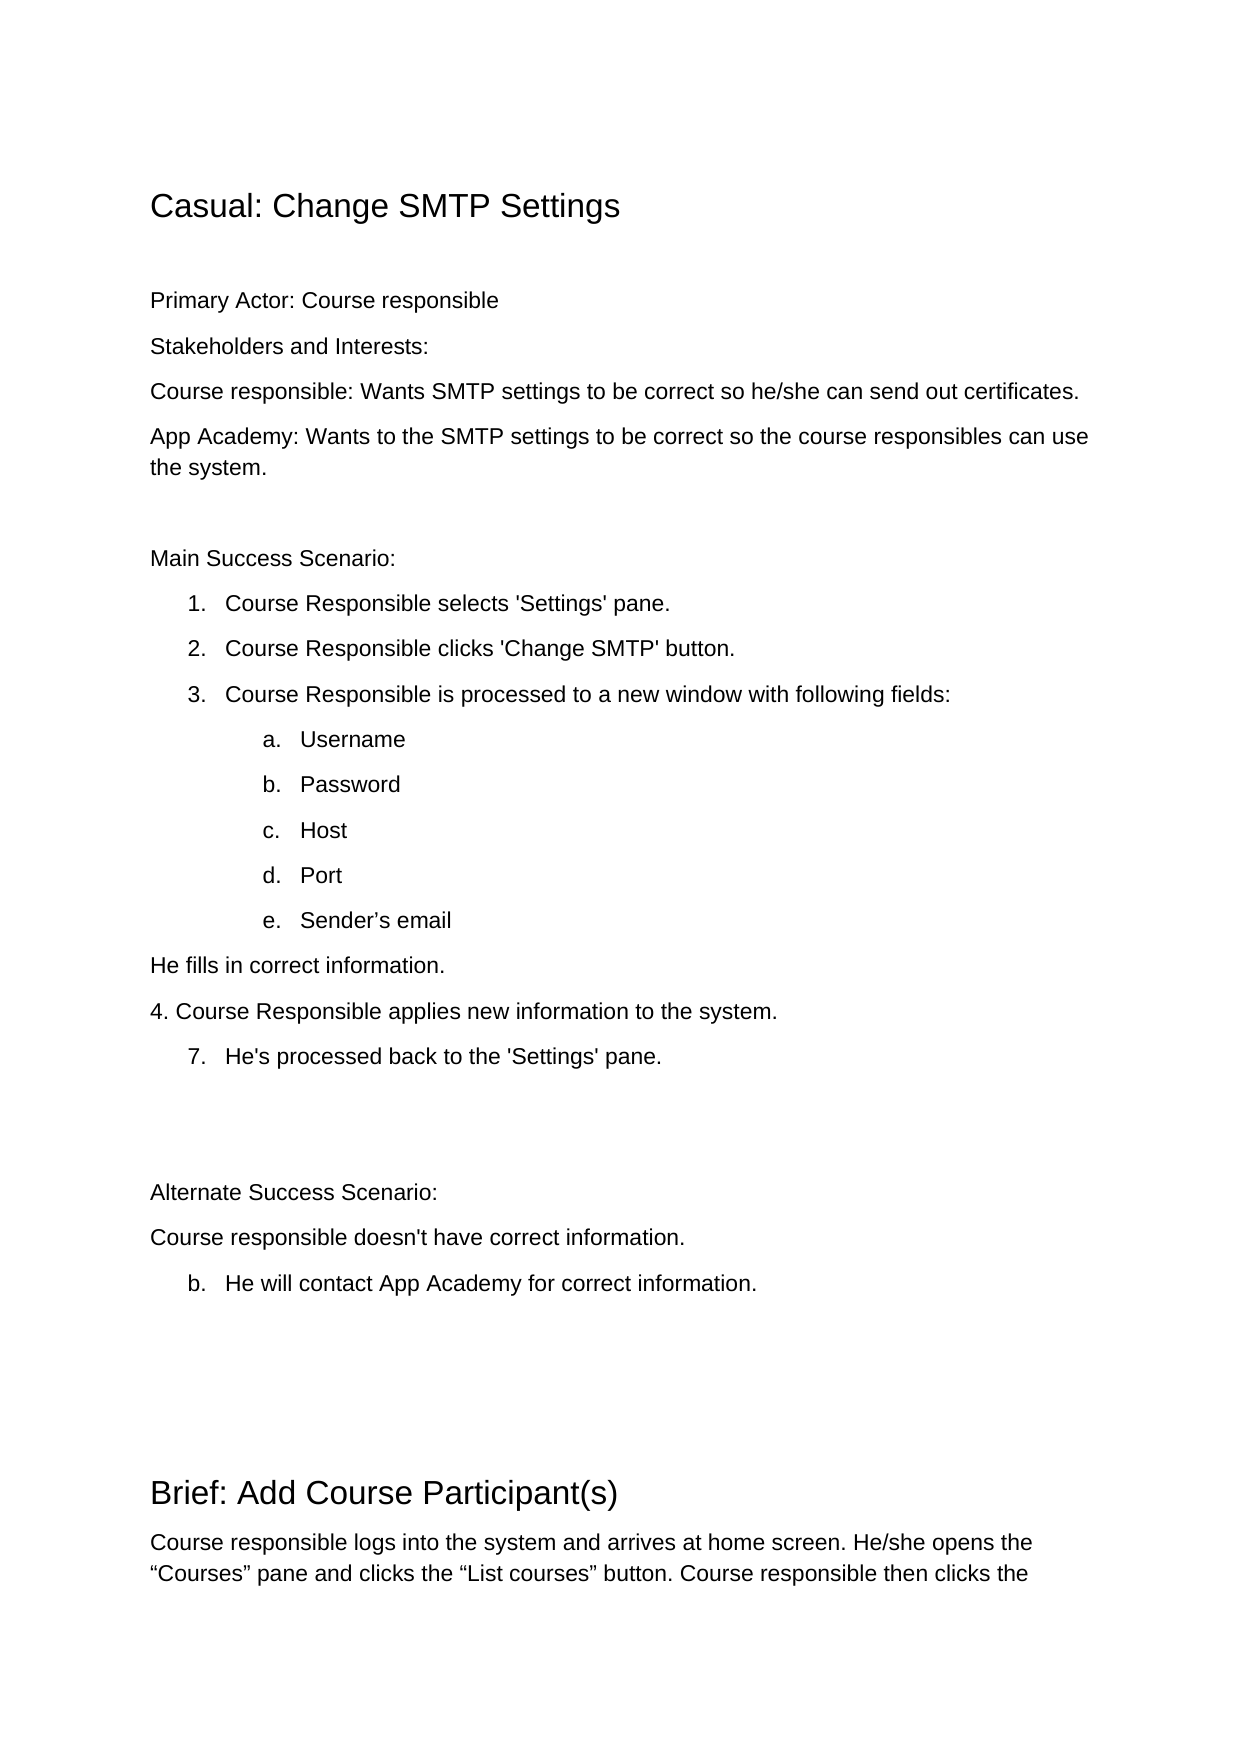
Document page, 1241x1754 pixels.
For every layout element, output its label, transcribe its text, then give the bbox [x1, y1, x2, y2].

list He's processed back to the 'Settings' pane. [187, 1044, 1091, 1069]
text Course responsible logs into the system and arrives at home screen. He/she opens the “Courses” pane and clicks the “List courses” button. Course responsible then clicks the [150, 1530, 1091, 1586]
text Alternate Success Scenario: [150, 1180, 1091, 1205]
text Primary Actor: Course responsible [150, 288, 1091, 314]
list Port [262, 863, 1091, 888]
text Stakeholders and Interests: [150, 333, 1091, 359]
list Host [262, 817, 1091, 843]
list Sender’s email [262, 908, 1091, 933]
text Course responsible doesn't have correct information. [150, 1225, 1091, 1251]
list Course Responsible selects 'Settings' pane. [187, 591, 1091, 616]
subtitle Casual: Change SMTP Settings [150, 187, 1091, 225]
list Course Responsible clicks 'Change SMTP' button. [187, 636, 1091, 662]
list Username [262, 727, 1091, 752]
text App Academy: Wants to the SMTP settings to be correct so the course responsibles can use the system. [150, 424, 1091, 480]
text Course responsible: Wants SMTP settings to be correct so he/she can send out certificates. [150, 379, 1091, 404]
text He fills in correct information. [150, 953, 1091, 979]
list Password [262, 772, 1091, 798]
text 4. Course Responsible applies new information to the system. [150, 998, 1091, 1024]
list He will contact App Academy for correct information. [187, 1270, 1091, 1296]
text Main Success Scenario: [150, 545, 1091, 571]
subtitle Brief: Add Course Participant(s) [150, 1474, 1091, 1512]
list Course Responsible is processed to a new window with following fields: [187, 681, 1091, 707]
